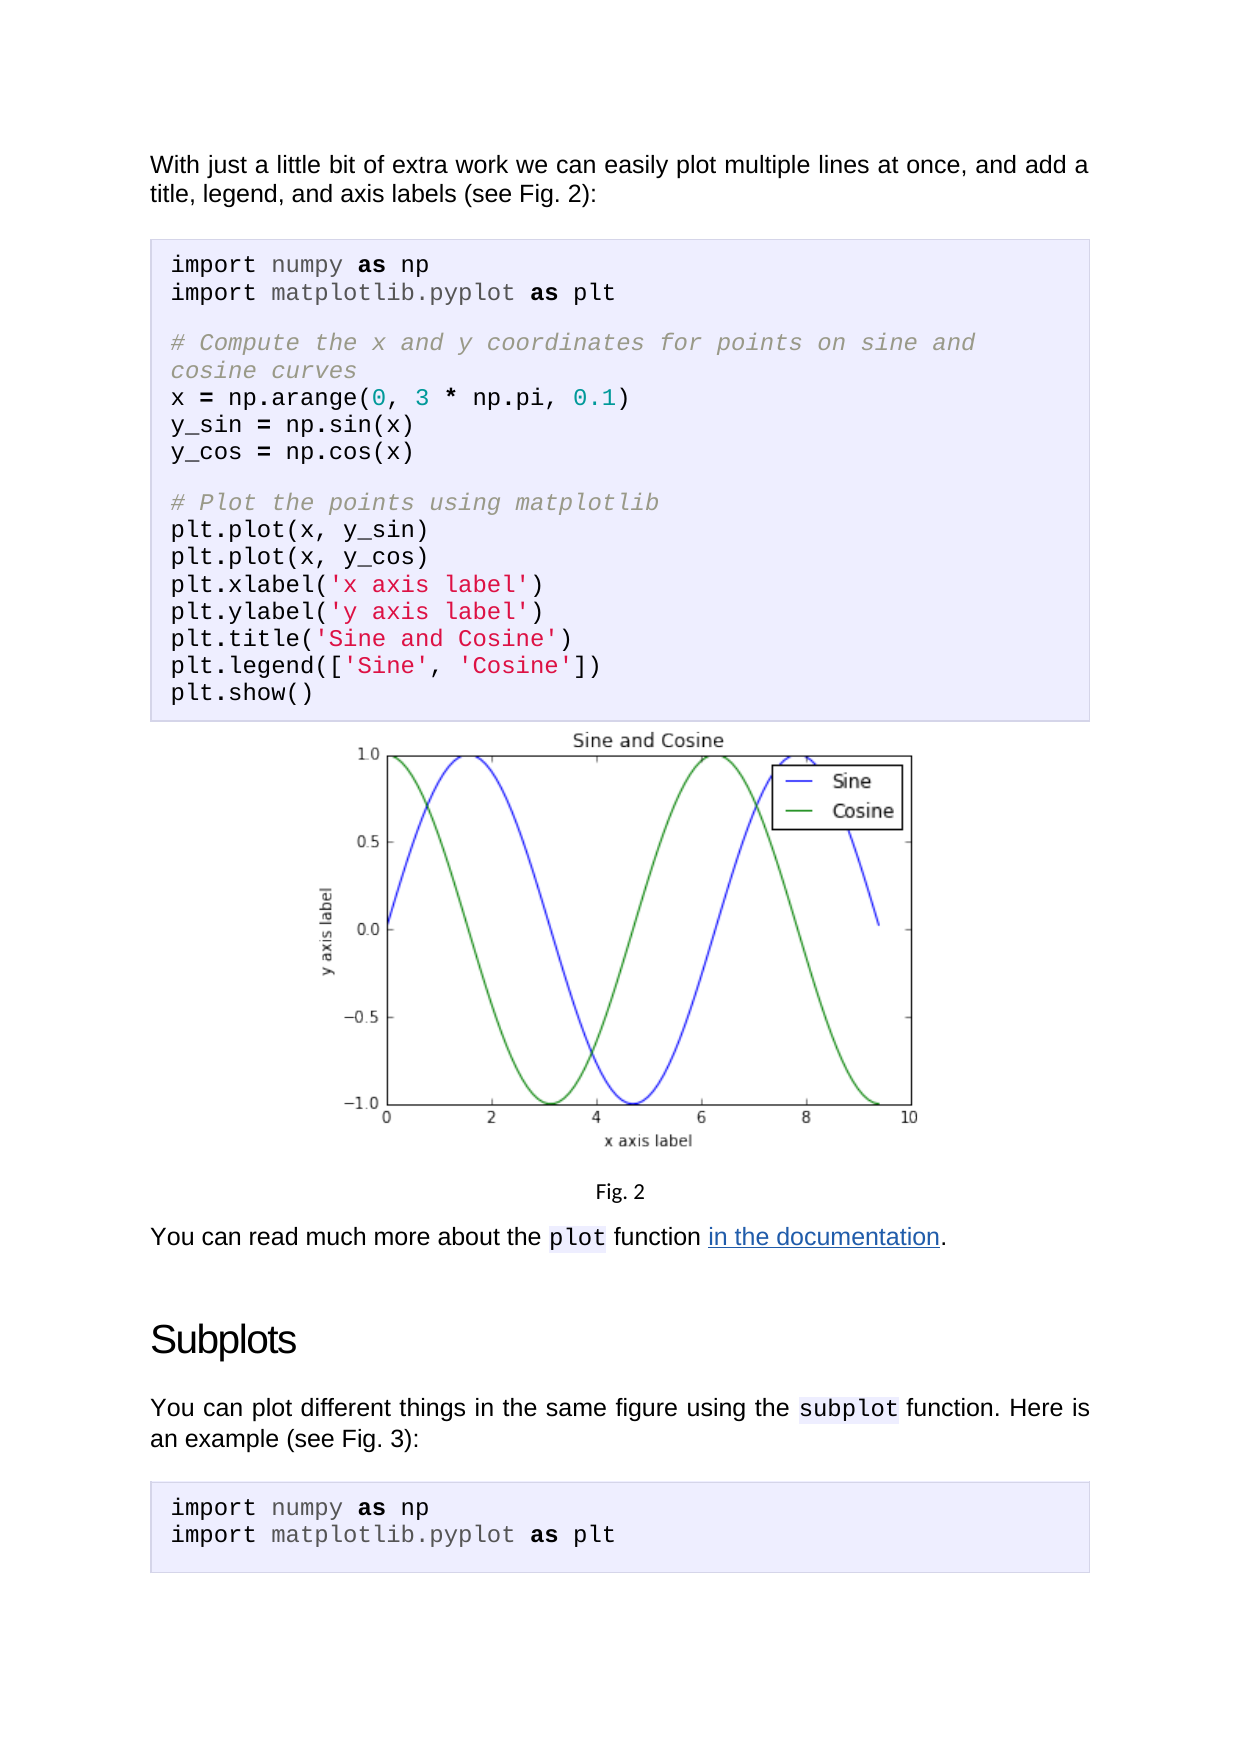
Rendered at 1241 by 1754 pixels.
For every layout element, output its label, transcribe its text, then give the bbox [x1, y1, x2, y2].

text You can read much more about the plot function in the documentation. [150, 1222, 1090, 1253]
text Fig. 2 [150, 1177, 1090, 1205]
text plt.xlabel('x axis label') [152, 558, 1089, 585]
text import matplotlib.pyplot as plt [152, 266, 1089, 293]
text plt.ylabel('y axis label') [152, 585, 1089, 612]
text plt.title('Sine and Cosine') [152, 612, 1089, 639]
text y_cos = np.cos(x) [152, 426, 1089, 453]
text import numpy as np [152, 1483, 1089, 1508]
text With just a little bit of extra work we can easily plot multiple lines at once, and add a title, legend, and axis labels (see Fig. 2): [150, 150, 1090, 207]
text x = np.arange(0, 3 * np.pi, 0.1) [152, 371, 1089, 398]
text plt.legend(['Sine', 'Cosine']) [152, 639, 1089, 667]
text import numpy as np [152, 240, 1089, 266]
text import matplotlib.pyplot as plt [152, 1508, 1089, 1536]
text plt.plot(x, y_sin) [152, 503, 1089, 531]
text y_sin = np.sin(x) [152, 398, 1089, 426]
text # Plot the points using matplotlib [152, 476, 1089, 503]
text plt.show() [152, 667, 1089, 720]
text # Compute the x and y coordinates for points on sine and cosine curves [152, 317, 1089, 371]
text plt.plot(x, y_cos) [152, 531, 1089, 558]
subtitle Subplots [150, 1315, 1090, 1362]
text You can plot different things in the same figure using the subplot function. Here is an example (see Fig. 3): [150, 1393, 1090, 1453]
